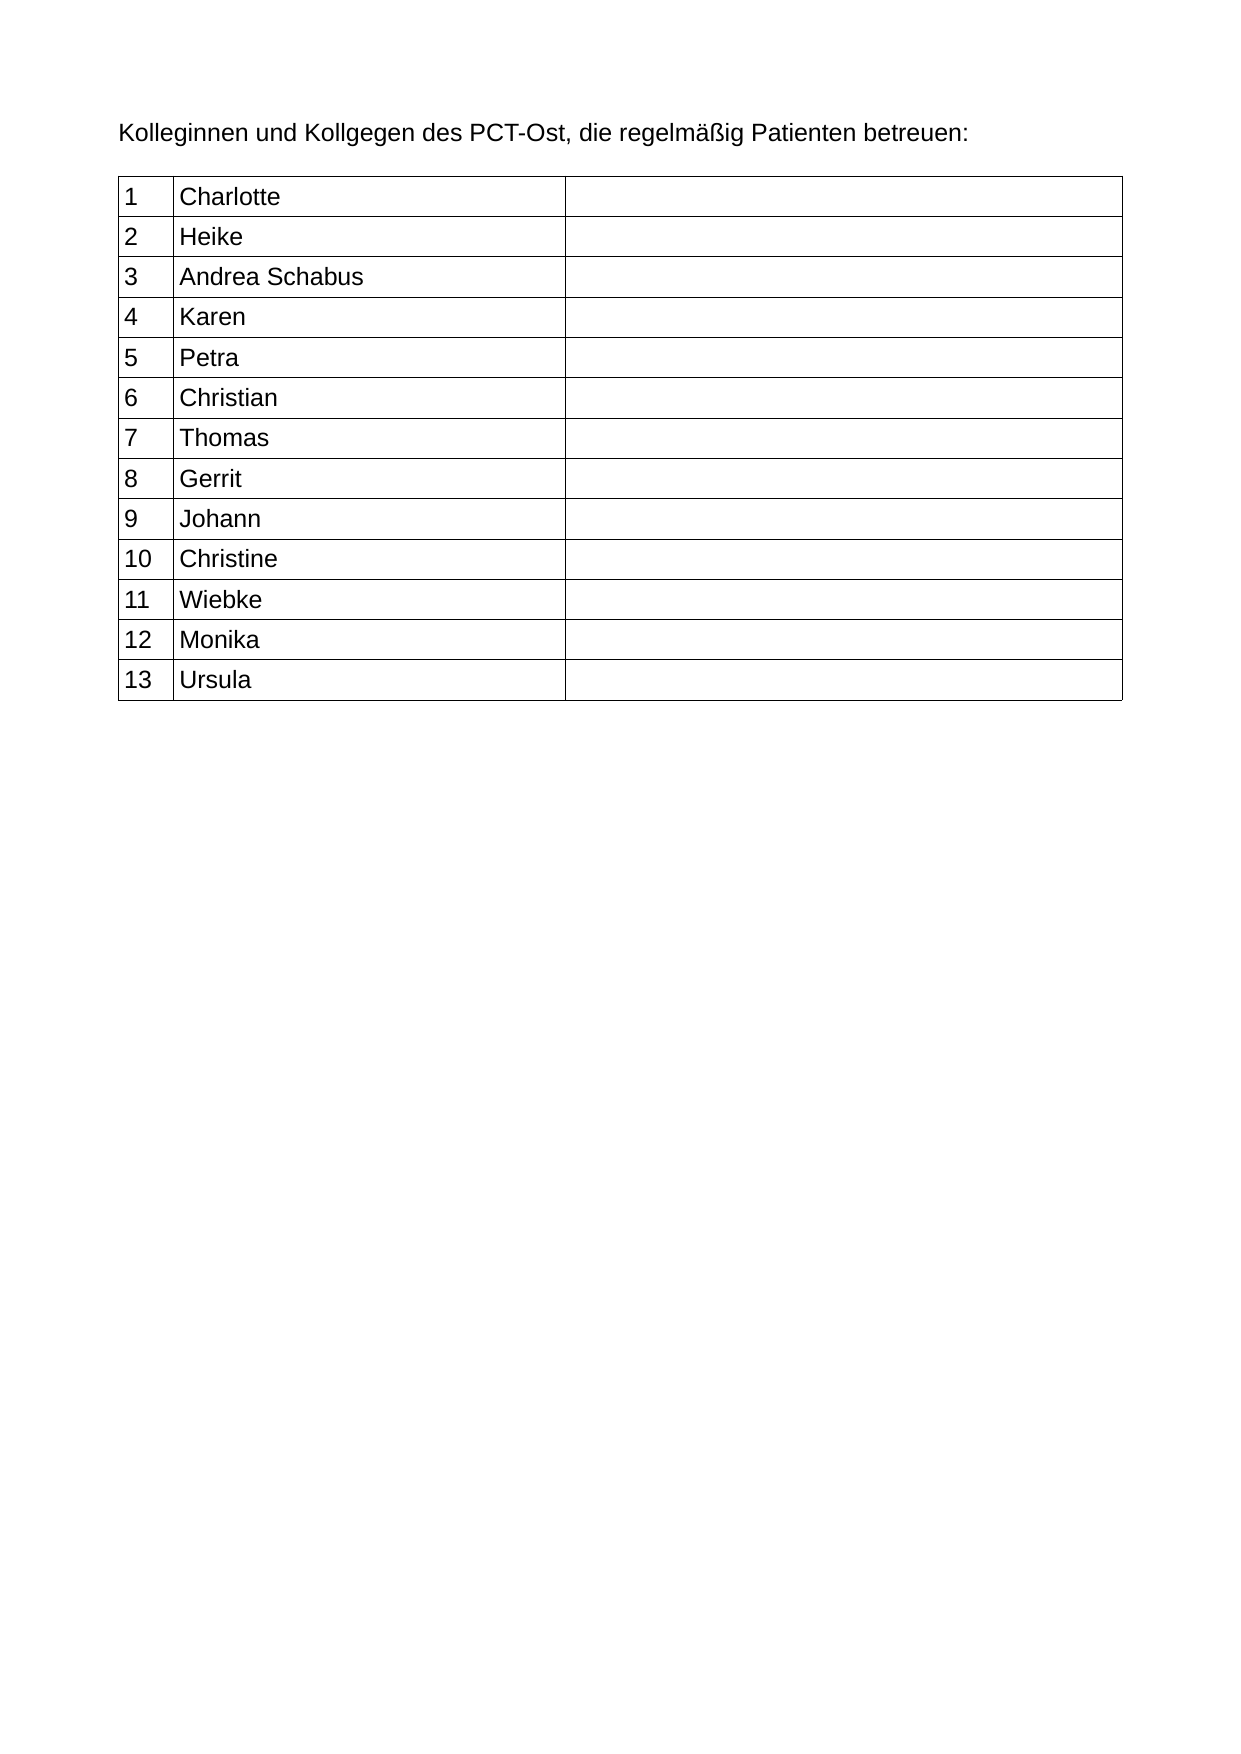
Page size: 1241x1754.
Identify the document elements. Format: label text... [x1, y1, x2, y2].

table_cell [566, 580, 1122, 619]
table_cell [566, 459, 1122, 498]
table_cell [566, 378, 1122, 417]
table_cell 9 [119, 499, 173, 538]
table_cell [566, 540, 1122, 579]
table_cell [566, 298, 1122, 337]
table_cell 5 [119, 338, 173, 377]
table_cell 13 [119, 660, 173, 700]
table_cell [566, 620, 1122, 659]
table_cell Thomas [174, 419, 565, 458]
table_cell Karen [174, 298, 565, 337]
table_cell 4 [119, 298, 173, 337]
text Kolleginnen und Kollgegen des PCT-Ost, die regelmäßig Patienten betreuen: [118, 118, 1122, 147]
table_cell [566, 660, 1122, 700]
table_cell [566, 419, 1122, 458]
table_cell Heike [174, 217, 565, 256]
table_cell Johann [174, 499, 565, 538]
table_cell Christian [174, 378, 565, 417]
table_cell Ursula [174, 660, 565, 700]
table_cell 7 [119, 419, 173, 458]
table_cell 3 [119, 257, 173, 297]
table_cell [566, 257, 1122, 297]
table_header Charlotte [174, 177, 565, 216]
table_cell 11 [119, 580, 173, 619]
table_cell 12 [119, 620, 173, 659]
table_cell Gerrit [174, 459, 565, 498]
table_cell 8 [119, 459, 173, 498]
table_header [566, 177, 1122, 216]
table_cell Monika [174, 620, 565, 659]
table_cell 6 [119, 378, 173, 417]
table_cell Christine [174, 540, 565, 579]
table_cell Andrea Schabus [174, 257, 565, 297]
table_cell 10 [119, 540, 173, 579]
table_cell Petra [174, 338, 565, 377]
table_header 1 [119, 177, 173, 216]
table_cell [566, 217, 1122, 256]
table_cell Wiebke [174, 580, 565, 619]
table_cell [566, 499, 1122, 538]
table_cell [566, 338, 1122, 377]
table_cell 2 [119, 217, 173, 256]
